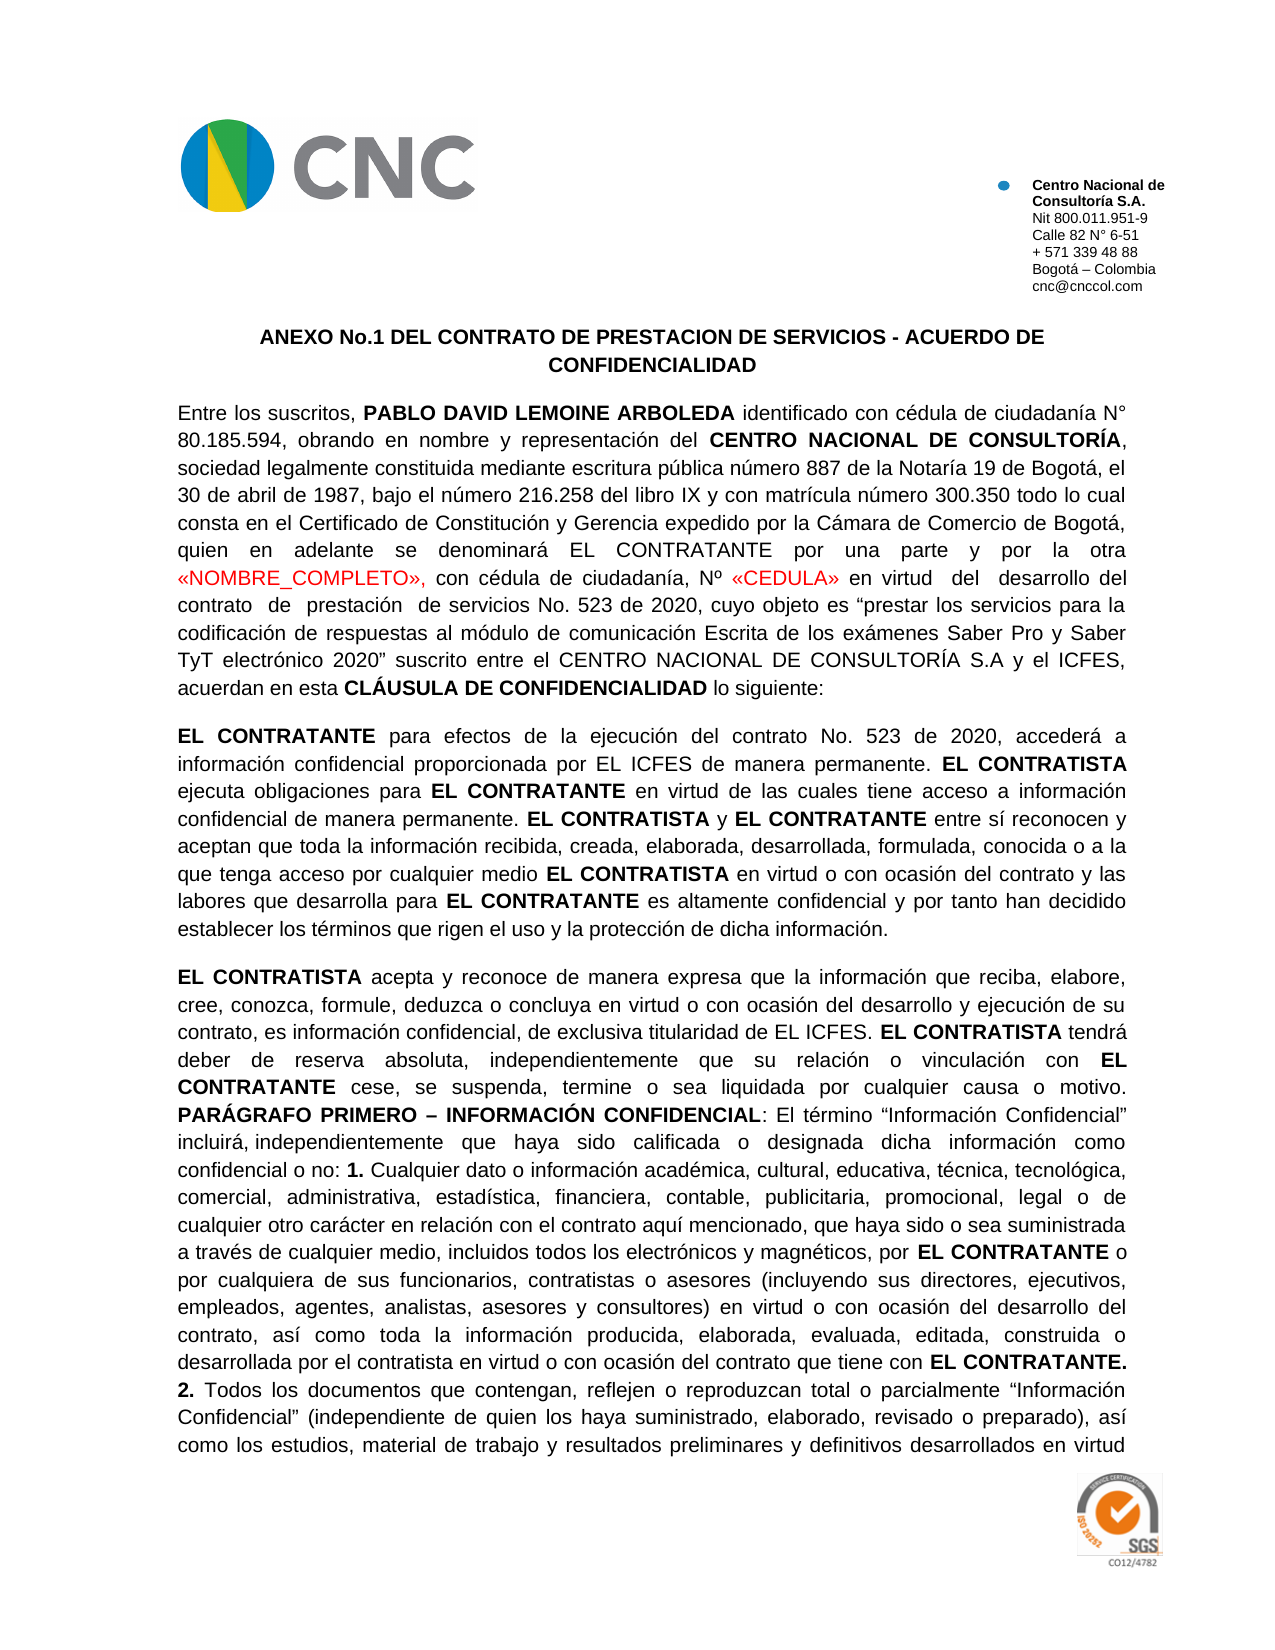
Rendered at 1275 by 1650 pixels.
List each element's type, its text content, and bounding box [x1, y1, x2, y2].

picture [1076, 1472, 1164, 1570]
text EL CONTRATANTE para efectos de la ejecución del contrato No. 523 de 2020, accederá a información confidencial proporcionada por EL ICFES de manera permanente. EL CONTRATISTA ejecuta obligaciones para EL CONTRATANTE en virtud de las cuales tiene acceso a información confidencial de manera permanente. EL CONTRATISTA y EL CONTRATANTE entre sí reconocen y aceptan que toda la información recibida, creada, elaborada, desarrollada, formulada, conocida o a la que tenga acceso por cualquier medio EL CONTRATISTA en virtud o con ocasión del contrato y las labores que desarrolla para EL CONTRATANTE es altamente confidencial y por tanto han decidido establecer los términos que rigen el uso y la protección de dicha información. [177, 724, 1127, 941]
picture [177, 117, 478, 215]
text EL CONTRATISTA acepta y reconoce de manera expresa que la información que reciba, elabore, cree, conozca, formule, deduzca o concluya en virtud o con ocasión del desarrollo y ejecución de su contrato, es información confidencial, de exclusiva titularidad de EL ICFES. EL CONTRATISTA tendrá deber de reserva absoluta, independientemente que su relación o vinculación con EL CONTRATANTE cese, se suspenda, termine o sea liquidada por cualquier causa o motivo. PARÁGRAFO PRIMERO – INFORMACIÓN CONFIDENCIAL: El término “Información Confidencial” incluirá, independientemente que haya sido calificada o designada dicha información como confidencial o no: 1. Cualquier dato o información académica, cultural, educativa, técnica, tecnológica, comercial, administrativa, estadística, financiera, contable, publicitaria, promocional, legal o de cualquier otro carácter en relación con el contrato aquí mencionado, que haya sido o sea suministrada a través de cualquier medio, incluidos todos los electrónicos y magnéticos, por EL CONTRATANTE o por cualquiera de sus funcionarios, contratistas o asesores (incluyendo sus directores, ejecutivos, empleados, agentes, analistas, asesores y consultores) en virtud o con ocasión del desarrollo del contrato, así como toda la información producida, elaborada, evaluada, editada, construida o desarrollada por el contratista en virtud o con ocasión del contrato que tiene con EL CONTRATANTE. 2. Todos los documentos que contengan, reflejen o reproduzcan total o parcialmente “Información Confidencial” (independiente de quien los haya suministrado, elaborado, revisado o preparado), así como los estudios, material de trabajo y resultados preliminares y definitivos desarrollados en virtud [177, 965, 1127, 1456]
text Entre los suscritos, PABLO DAVID LEMOINE ARBOLEDA identificado con cédula de ciudadanía N° 80.185.594, obrando en nombre y representación del CENTRO NACIONAL DE CONSULTORÍA, sociedad legalmente constituida mediante escritura pública número 887 de la Notaría 19 de Bogotá, el 30 de abril de 1987, bajo el número 216.258 del libro IX y con matrícula número 300.350 todo lo cual consta en el Certificado de Constitución y Gerencia expedido por la Cámara de Comercio de Bogotá, quien en adelante se denominará EL CONTRATANTE por una parte y por la otra «NOMBRE_COMPLETO», con cédula de ciudadanía, Nº «CEDULA» en virtud del desarrollo del contrato de prestación de servicios No. 523 de 2020, cuyo objeto es “prestar los servicios para la codificación de respuestas al módulo de comunicación Escrita de los exámenes Saber Pro y Saber TyT electrónico 2020” suscrito entre el CENTRO NACIONAL DE CONSULTORÍA S.A y el ICFES, acuerdan en esta CLÁUSULA DE CONFIDENCIALIDAD lo siguiente: [177, 401, 1127, 700]
text ANEXO No.1 DEL CONTRATO DE PRESTACION DE SERVICIOS - ACUERDO DE CONFIDENCIALIDAD [177, 325, 1127, 376]
